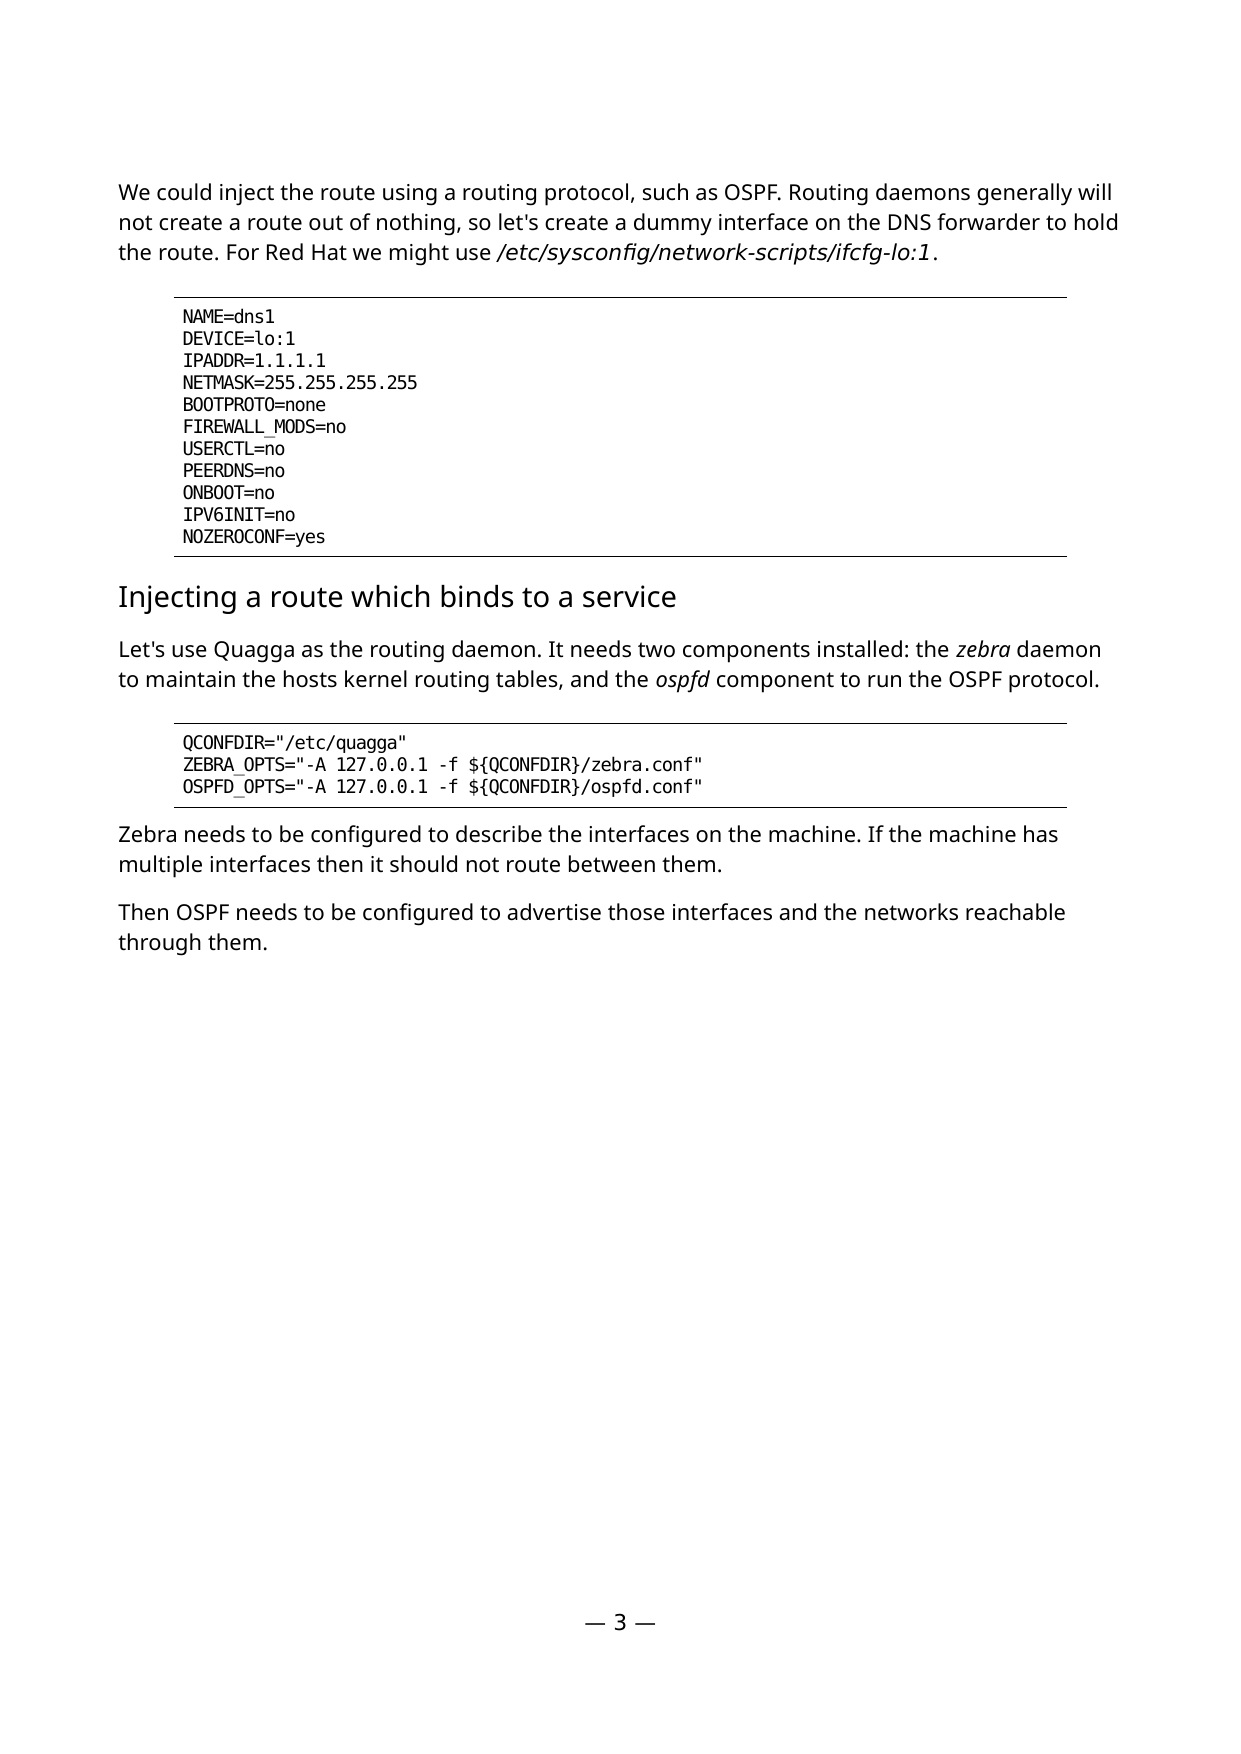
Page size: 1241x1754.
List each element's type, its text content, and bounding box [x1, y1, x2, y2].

text NOZEROCONF=yes [182, 526, 1058, 547]
subtitle Injecting a route which binds to a service [118, 285, 1122, 616]
text ZEBRA_OPTS="-A 127.0.0.1 -f ${QCONFDIR}/zebra.conf" [182, 754, 1058, 776]
text Zebra needs to be configured to describe the interfaces on the machine. If the machine has multiple interfaces then it should not route between them. [118, 711, 1122, 879]
text Then OSPF needs to be configured to advertise those interfaces and the networks reachable through them. [118, 897, 1122, 957]
text NAME=dns1 [182, 306, 1058, 328]
text PEERDNS=no [182, 459, 1058, 482]
text We could inject the route using a routing protocol, such as OSPF. Routing daemons generally will not create a route out of nothing, so let's create a dummy interface on the DNS forwarder to hold the route. For Red Hat we might use /etc/sysconfig/network-scripts/ifcfg-lo:1. [118, 177, 1122, 267]
text BOOTPROTO=none [182, 394, 1058, 416]
text QCONFDIR="/etc/quagga" [182, 732, 1058, 754]
text IPADDR=1.1.1.1 [182, 350, 1058, 372]
text OSPFD_OPTS="-A 127.0.0.1 -f ${QCONFDIR}/ospfd.conf" [182, 776, 1058, 798]
text USERCTL=no [182, 438, 1058, 459]
text ONBOOT=no [182, 482, 1058, 503]
text IPV6INIT=no [182, 503, 1058, 526]
text FIREWALL_MODS=no [182, 416, 1058, 438]
text Let's use Quagga as the routing daemon. It needs two components installed: the zebra daemon to maintain the hosts kernel routing tables, and the ospfd component to run the OSPF protocol. [118, 634, 1122, 694]
text NETMASK=255.255.255.255 [182, 372, 1058, 394]
text DEVICE=lo:1 [182, 328, 1058, 350]
